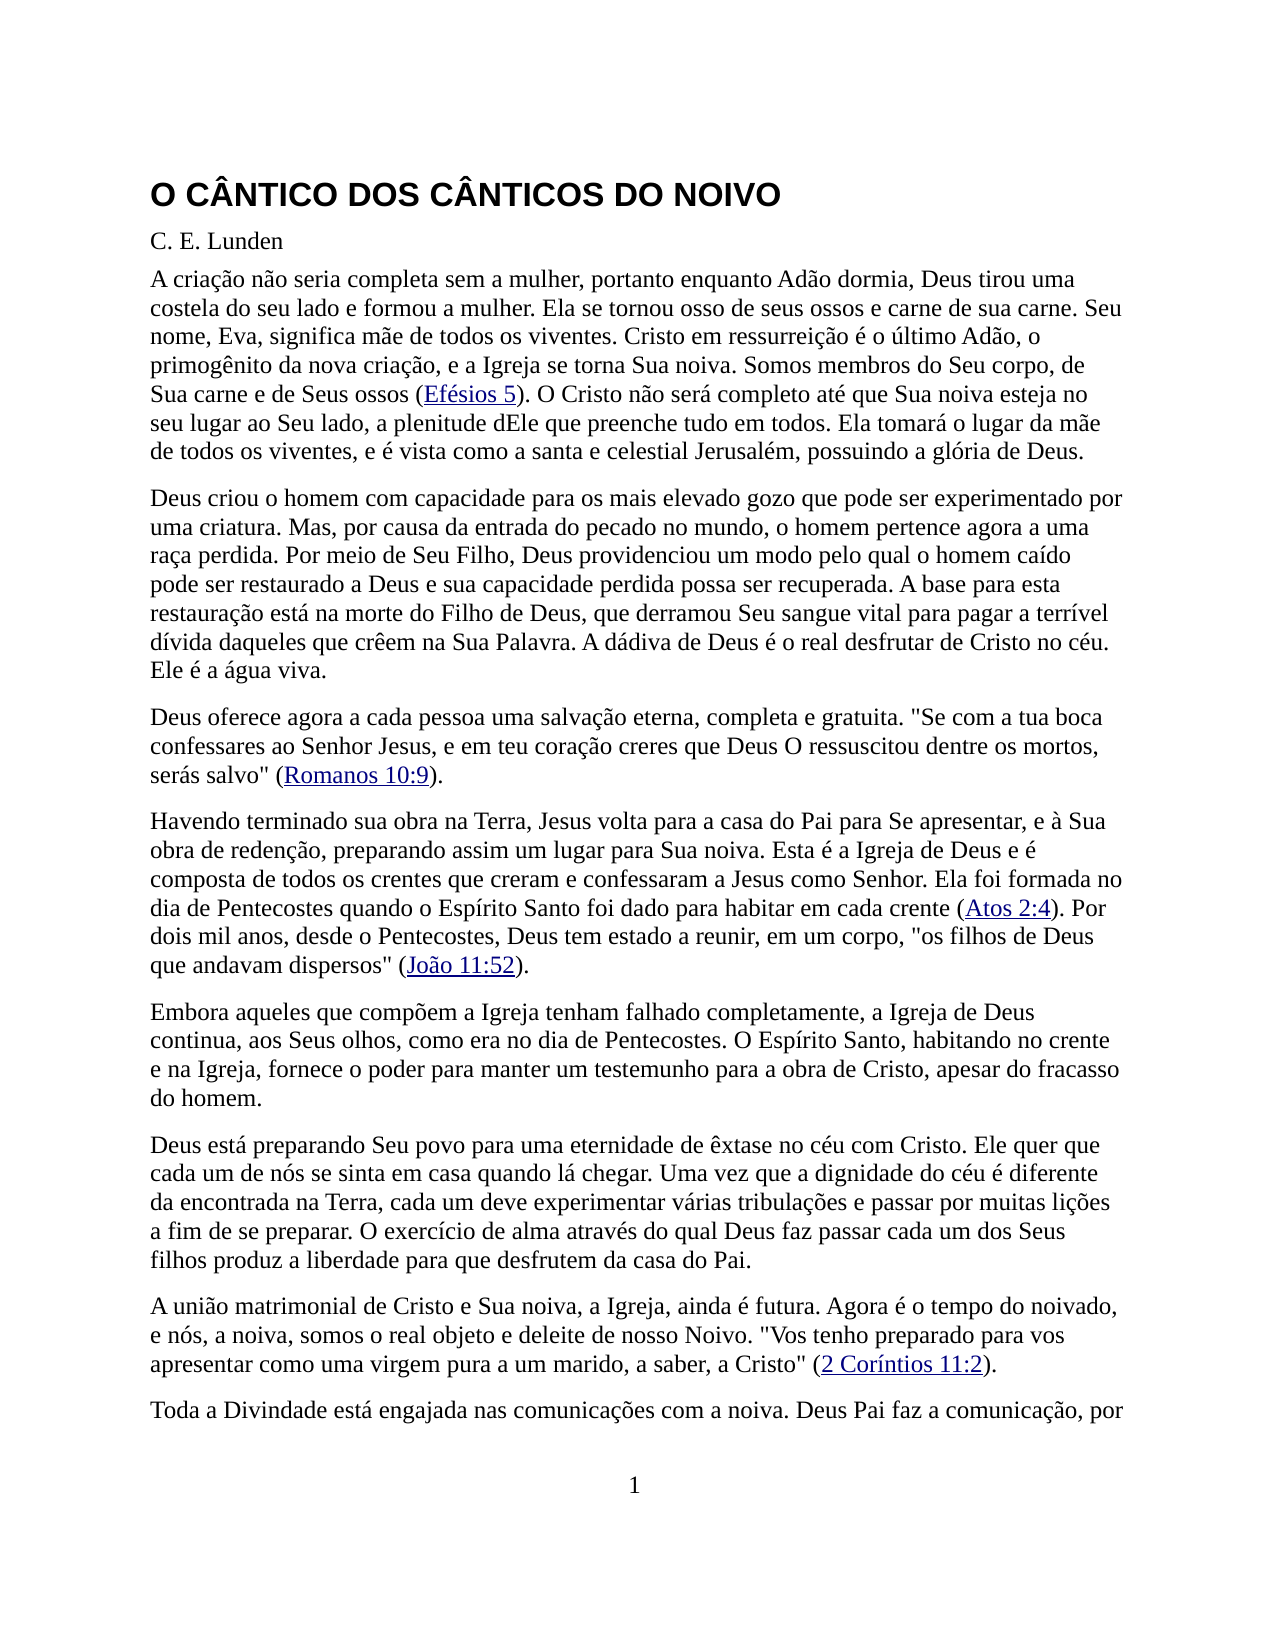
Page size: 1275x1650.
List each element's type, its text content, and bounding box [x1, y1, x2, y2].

text Embora aqueles que compõem a Igreja tenham falhado completamente, a Igreja de Deus continua, aos Seus olhos, como era no dia de Pentecostes. O Espírito Santo, habitando no crente e na Igreja, fornece o poder para manter um testemunho para a obra de Cristo, apesar do fracasso do homem. [150, 997, 1125, 1112]
subtitle O CÂNTICO DOS CÂNTICOS DO NOIVO [150, 175, 1125, 214]
text Deus criou o homem com capacidade para os mais elevado gozo que pode ser experimentado por uma criatura. Mas, por causa da entrada do pecado no mundo, o homem pertence agora a uma raça perdida. Por meio de Seu Filho, Deus providenciou um modo pelo qual o homem caído pode ser restaurado a Deus e sua capacidade perdida possa ser recuperada. A base para esta restauração está na morte do Filho de Deus, que derramou Seu sangue vital para pagar a terrível dívida daqueles que crêem na Sua Palavra. A dádiva de Deus é o real desfrutar de Cristo no céu. Ele é a água viva. [150, 483, 1125, 684]
text Deus oferece agora a cada pessoa uma salvação eterna, completa e gratuita. "Se com a tua boca confessares ao Senhor Jesus, e em teu coração creres que Deus O ressuscitou dentre os mortos, serás salvo" (Romanos 10:9). [150, 702, 1125, 788]
text Havendo terminado sua obra na Terra, Jesus volta para a casa do Pai para Se apresentar, e à Sua obra de redenção, preparando assim um lugar para Sua noiva. Esta é a Igreja de Deus e é composta de todos os crentes que creram e confessaram a Jesus como Senhor. Ela foi formada no dia de Pentecostes quando o Espírito Santo foi dado para habitar em cada crente (Atos 2:4). Por dois mil anos, desde o Pentecostes, Deus tem estado a reunir, em um corpo, "os filhos de Deus que andavam dispersos" (João 11:52). [150, 806, 1125, 979]
text A criação não seria completa sem a mulher, portanto enquanto Adão dormia, Deus tirou uma costela do seu lado e formou a mulher. Ela se tornou osso de seus ossos e carne de sua carne. Seu nome, Eva, significa mãe de todos os viventes. Cristo em ressurreição é o último Adão, o primogênito da nova criação, e a Igreja se torna Sua noiva. Somos membros do Seu corpo, de Sua carne e de Seus ossos (Efésios 5). O Cristo não será completo até que Sua noiva esteja no seu lugar ao Seu lado, a plenitude dEle que preenche tudo em todos. Ela tomará o lugar da mãe de todos os viventes, e é vista como a santa e celestial Jerusalém, possuindo a glória de Deus. [150, 264, 1125, 465]
text Toda a Divindade está engajada nas comunicações com a noiva. Deus Pai faz a comunicação, por [150, 1396, 1125, 1424]
text C. E. Lunden [150, 226, 1125, 255]
text A união matrimonial de Cristo e Sua noiva, a Igreja, ainda é futura. Agora é o tempo do noivado, e nós, a noiva, somos o real objeto e deleite de nosso Noivo. "Vos tenho preparado para vos apresentar como uma virgem pura a um marido, a saber, a Cristo" (2 Coríntios 11:2). [150, 1291, 1125, 1378]
text Deus está preparando Seu povo para uma eternidade de êxtase no céu com Cristo. Ele quer que cada um de nós se sinta em casa quando lá chegar. Uma vez que a dignidade do céu é diferente da encontrada na Terra, cada um deve experimentar várias tribulações e passar por muitas lições a fim de se preparar. O exercício de alma através do qual Deus faz passar cada um dos Seus filhos produz a liberdade para que desfrutem da casa do Pai. [150, 1130, 1125, 1273]
